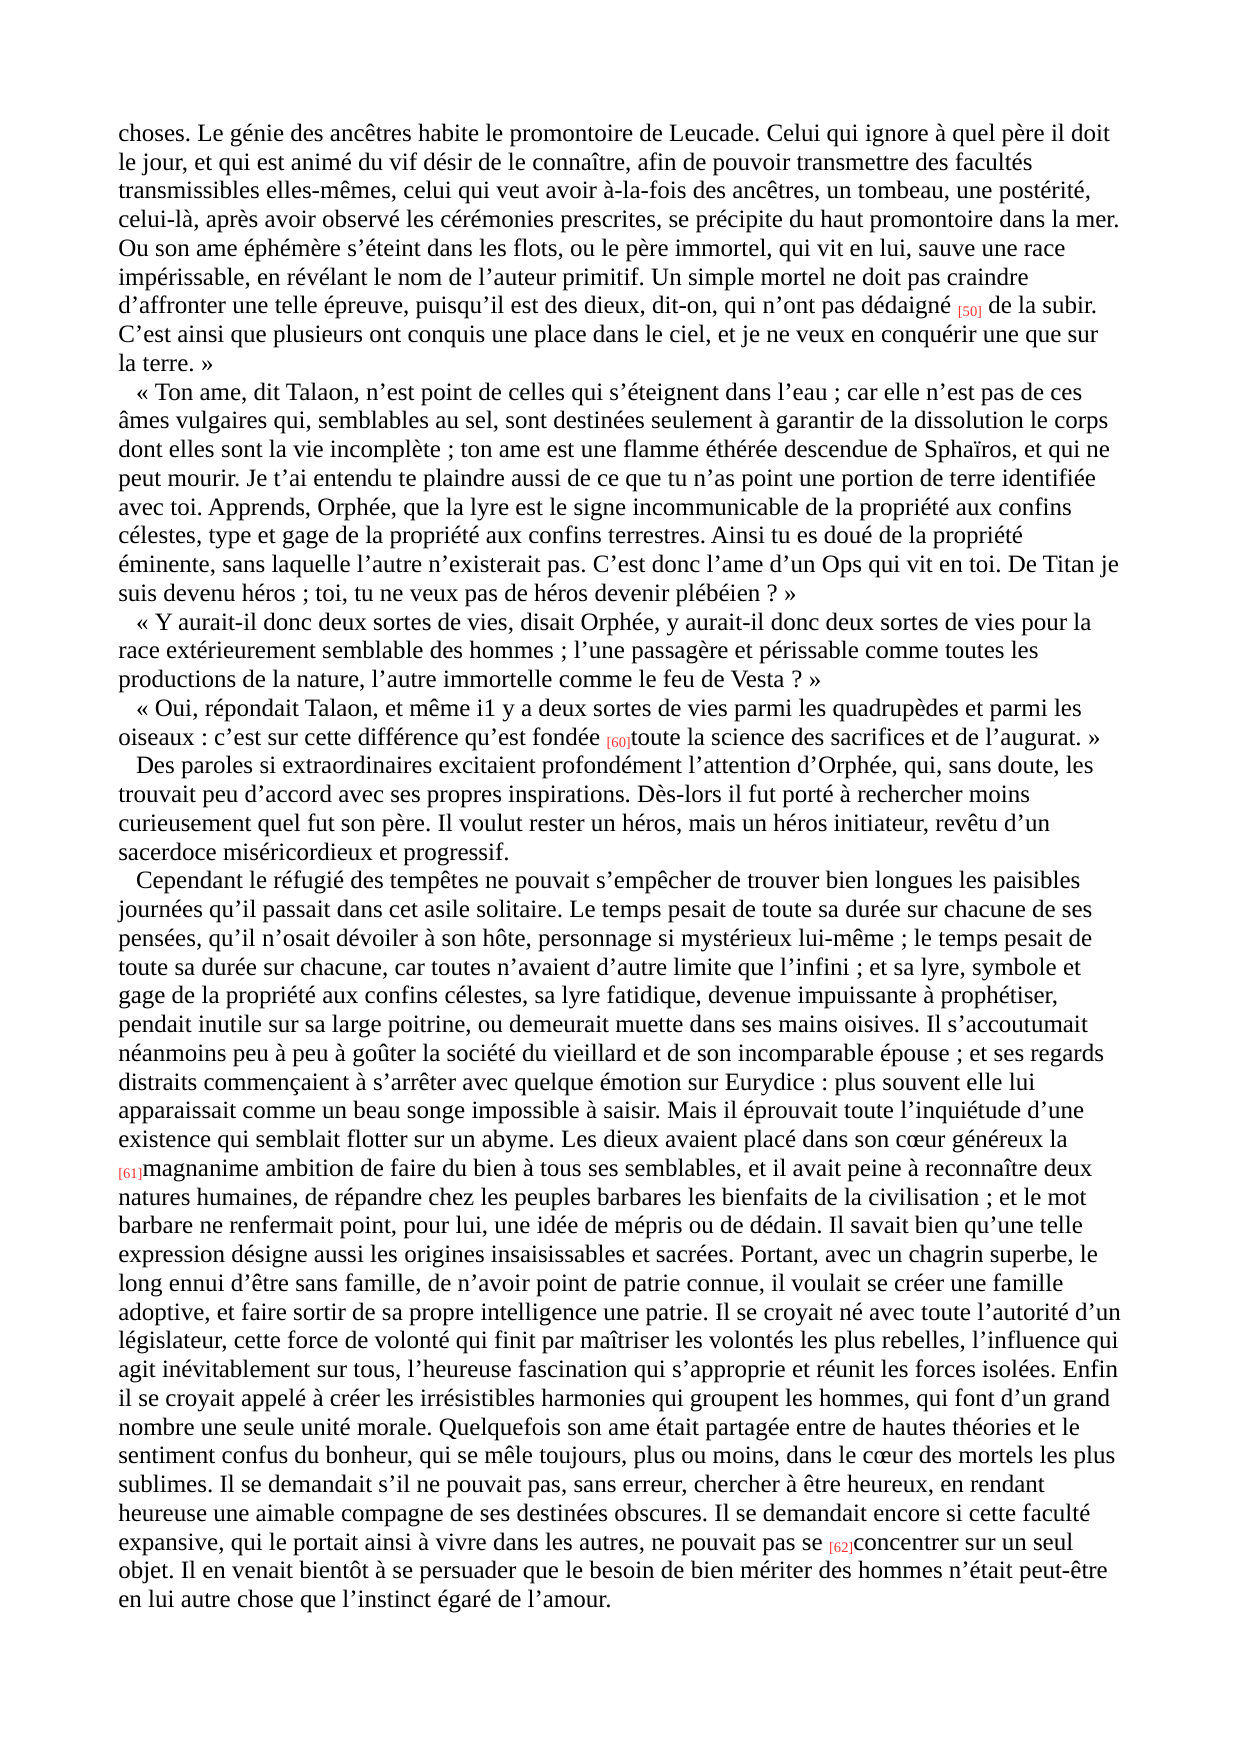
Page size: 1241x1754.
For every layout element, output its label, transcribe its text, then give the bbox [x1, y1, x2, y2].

text Des paroles si extraordinaires excitaient profondément l’attention d’Orphée, qui, sans doute, les trouvait peu d’accord avec ses propres inspirations. Dès-lors il fut porté à rechercher moins curieusement quel fut son père. Il voulut rester un héros, mais un héros initiateur, revêtu d’un sacerdoce miséricordieux et progressif. [118, 751, 1122, 866]
text Cependant le réfugié des tempêtes ne pouvait s’empêcher de trouver bien longues les paisibles journées qu’il passait dans cet asile solitaire. Le temps pesait de toute sa durée sur chacune de ses pensées, qu’il n’osait dévoiler à son hôte, personnage si mystérieux lui-même ; le temps pesait de toute sa durée sur chacune, car toutes n’avaient d’autre limite que l’infini ; et sa lyre, symbole et gage de la propriété aux confins célestes, sa lyre fatidique, devenue impuissante à prophétiser, pendait inutile sur sa large poitrine, ou demeurait muette dans ses mains oisives. Il s’accoutumait néanmoins peu à peu à goûter la société du vieillard et de son incomparable épouse ; et ses regards distraits commençaient à s’arrêter avec quelque émotion sur Eurydice : plus souvent elle lui apparaissait comme un beau songe impossible à saisir. Mais il éprouvait toute l’inquiétude d’une existence qui semblait flotter sur un abyme. Les dieux avaient placé dans son cœur généreux la [61]magnanime ambition de faire du bien à tous ses semblables, et il avait peine à reconnaître deux natures humaines, de répandre chez les peuples barbares les bienfaits de la civilisation ; et le mot barbare ne renfermait point, pour lui, une idée de mépris ou de dédain. Il savait bien qu’une telle expression désigne aussi les origines insaisissables et sacrées. Portant, avec un chagrin superbe, le long ennui d’être sans famille, de n’avoir point de patrie connue, il voulait se créer une famille adoptive, et faire sortir de sa propre intelligence une patrie. Il se croyait né avec toute l’autorité d’un législateur, cette force de volonté qui finit par maîtriser les volontés les plus rebelles, l’influence qui agit inévitablement sur tous, l’heureuse fascination qui s’approprie et réunit les forces isolées. Enfin il se croyait appelé à créer les irrésistibles harmonies qui groupent les hommes, qui font d’un grand nombre une seule unité morale. Quelquefois son ame était partagée entre de hautes théories et le sentiment confus du bonheur, qui se mêle toujours, plus ou moins, dans le cœur des mortels les plus sublimes. Il se demandait s’il ne pouvait pas, sans erreur, chercher à être heureux, en rendant heureuse une aimable compagne de ses destinées obscures. Il se demandait encore si cette faculté expansive, qui le portait ainsi à vivre dans les autres, ne pouvait pas se [62]concentrer sur un seul objet. Il en venait bientôt à se persuader que le besoin de bien mériter des hommes n’était peut-être en lui autre chose que l’instinct égaré de l’amour. [118, 866, 1122, 1613]
text « Oui, répondait Talaon, et même i1 y a deux sortes de vies parmi les quadrupèdes et parmi les oiseaux : c’est sur cette différence qu’est fondée [60]toute la science des sacrifices et de l’augurat. » [118, 693, 1122, 751]
text « Y aurait-il donc deux sortes de vies, disait Orphée, y aurait-il donc deux sortes de vies pour la race extérieurement semblable des hommes ; l’une passagère et périssable comme toutes les productions de la nature, l’autre immortelle comme le feu de Vesta ? » [118, 607, 1122, 693]
text choses. Le génie des ancêtres habite le promontoire de Leucade. Celui qui ignore à quel père il doit le jour, et qui est animé du vif désir de le connaître, afin de pouvoir transmettre des facultés transmissibles elles-mêmes, celui qui veut avoir à-la-fois des ancêtres, un tombeau, une postérité, celui-là, après avoir observé les cérémonies prescrites, se précipite du haut promontoire dans la mer. Ou son ame éphémère s’éteint dans les flots, ou le père immortel, qui vit en lui, sauve une race impérissable, en révélant le nom de l’auteur primitif. Un simple mortel ne doit pas craindre d’affronter une telle épreuve, puisqu’il est des dieux, dit-on, qui n’ont pas dédaigné [50] de la subir. C’est ainsi que plusieurs ont conquis une place dans le ciel, et je ne veux en conquérir une que sur la terre. » [118, 118, 1122, 377]
text « Ton ame, dit Talaon, n’est point de celles qui s’éteignent dans l’eau ; car elle n’est pas de ces âmes vulgaires qui, semblables au sel, sont destinées seulement à garantir de la dissolution le corps dont elles sont la vie incomplète ; ton ame est une flamme éthérée descendue de Sphaïros, et qui ne peut mourir. Je t’ai entendu te plaindre aussi de ce que tu n’as point une portion de terre identifiée avec toi. Apprends, Orphée, que la lyre est le signe incommunicable de la propriété aux confins célestes, type et gage de la propriété aux confins terrestres. Ainsi tu es doué de la propriété éminente, sans laquelle l’autre n’existerait pas. C’est donc l’ame d’un Ops qui vit en toi. De Titan je suis devenu héros ; toi, tu ne veux pas de héros devenir plébéien ? » [118, 377, 1122, 607]
